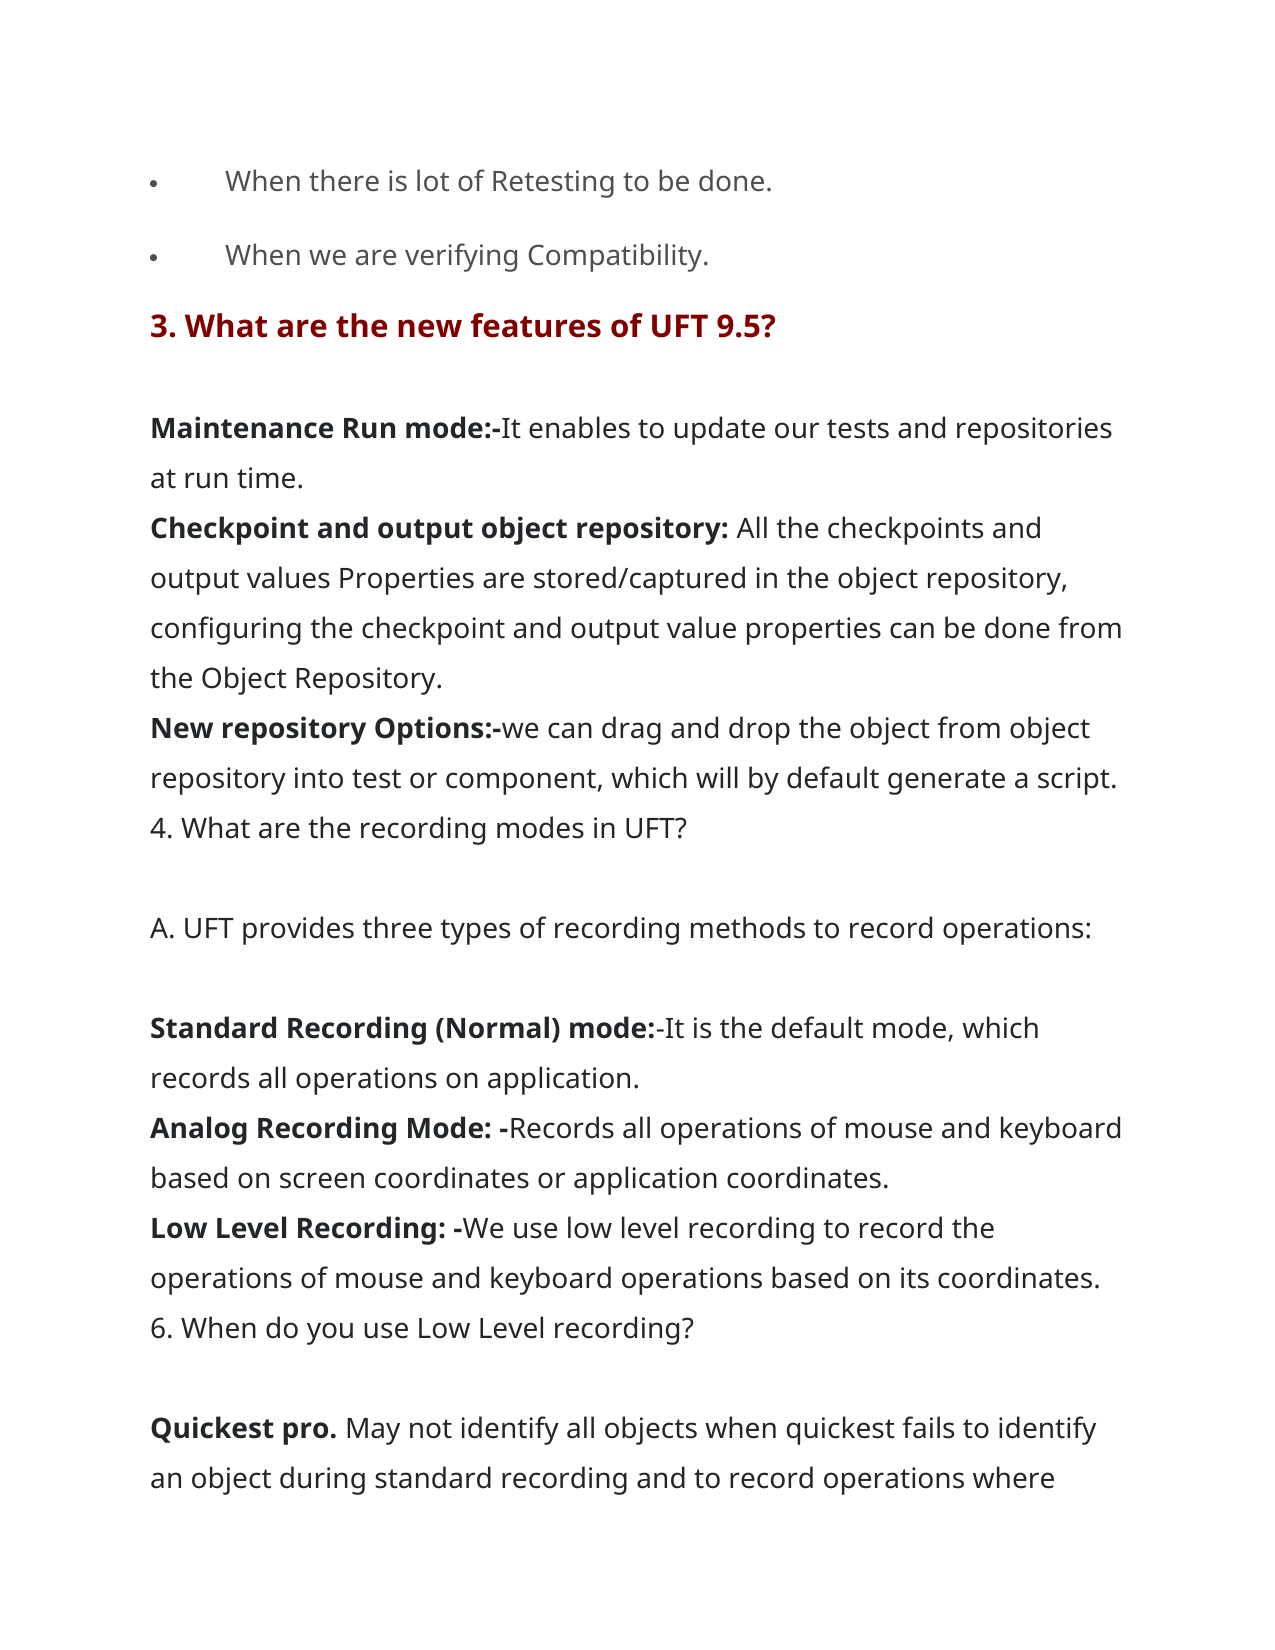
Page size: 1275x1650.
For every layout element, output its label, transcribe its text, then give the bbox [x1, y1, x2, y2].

text A. UFT provides three types of recording methods to record operations: [150, 897, 1125, 947]
text Analog Recording Mode: -Records all operations of mouse and keyboard based on screen coordinates or application coordinates. [150, 1097, 1125, 1197]
text 6. When do you use Low Level recording? [150, 1297, 1125, 1347]
text Low Level Recording: -We use low level recording to record the operations of mouse and keyboard operations based on its coordinates. [150, 1197, 1125, 1297]
text 3. What are the new features of UFT 9.5? [150, 297, 1125, 347]
text New repository Options:-we can drag and drop the object from object repository into test or component, which will by default generate a script. [150, 697, 1125, 797]
text Standard Recording (Normal) mode:-It is the default mode, which records all operations on application. [150, 997, 1125, 1097]
text 4. What are the recording modes in UFT? [150, 797, 1125, 847]
list When there is lot of Retesting to be done. [150, 150, 1125, 200]
list When we are verifying Compatibility. [150, 223, 1125, 273]
text Quickest pro. May not identify all objects when quickest fails to identify an object during standard recording and to record operations where [150, 1397, 1125, 1497]
text Maintenance Run mode:-It enables to update our tests and repositories at run time. [150, 397, 1125, 497]
text Checkpoint and output object repository: All the checkpoints and output values Properties are stored/captured in the object repository, configuring the checkpoint and output value properties can be done from the Object Repository. [150, 497, 1125, 697]
